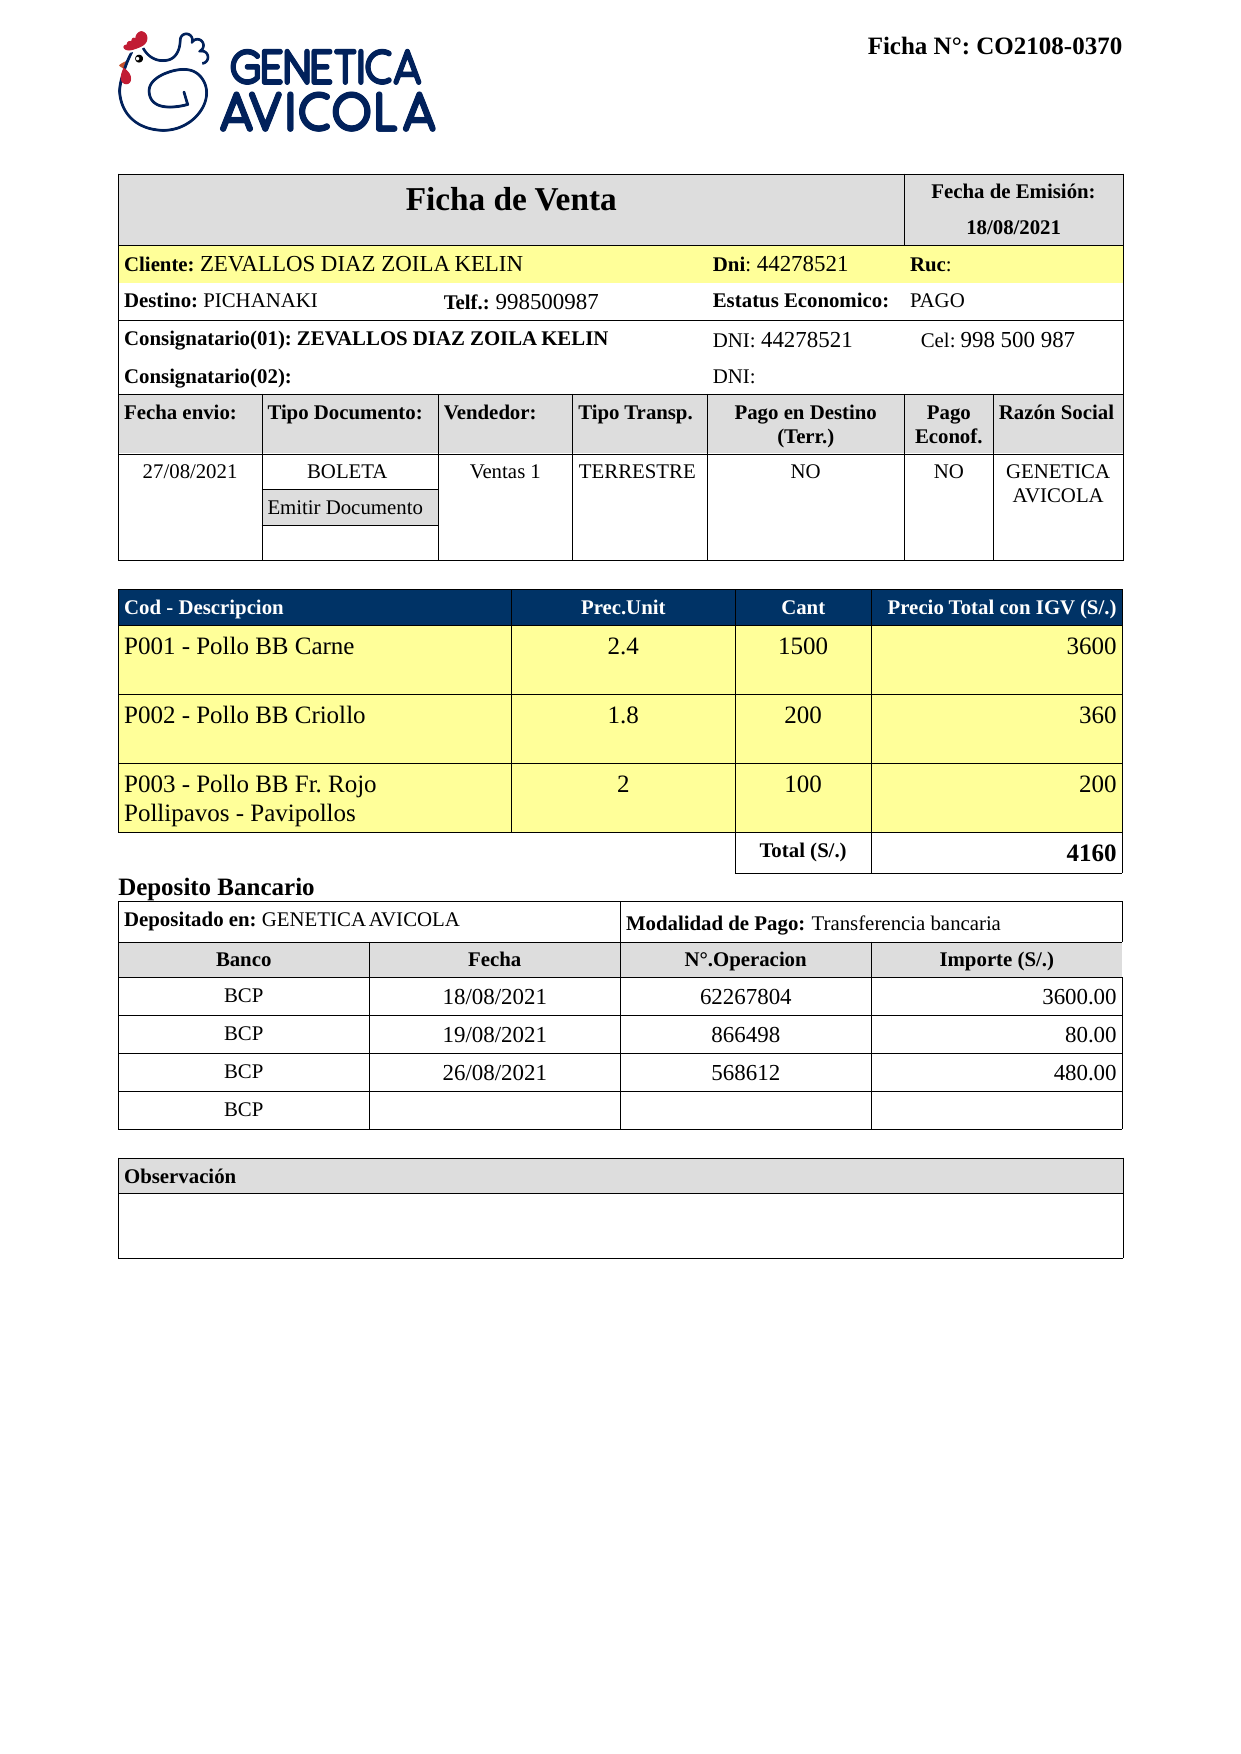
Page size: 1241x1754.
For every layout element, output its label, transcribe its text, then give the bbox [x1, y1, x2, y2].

table_cell Dni: 44278521 [707, 246, 904, 283]
table_cell Cliente: ZEVALLOS DIAZ ZOILA KELIN [119, 246, 707, 283]
table_cell DNI: 44278521 [707, 321, 915, 358]
table_cell NO [905, 455, 993, 560]
table_cell 200 [872, 764, 1122, 832]
table_cell 200 [736, 695, 871, 763]
table_cell 18/08/2021 [370, 978, 620, 1015]
table_cell BCP [119, 1054, 369, 1091]
table_cell [621, 1092, 871, 1129]
table_cell GENETICA AVICOLA [994, 455, 1123, 560]
table_cell [119, 1194, 1123, 1258]
table_cell Cel: 998 500 987 [915, 321, 1123, 358]
table_cell [370, 1092, 620, 1129]
table_cell P003 - Pollo BB Fr. Rojo Pollipavos - Pavipollos [119, 764, 511, 832]
table_cell Vendedor: [439, 395, 572, 453]
table_cell 3600.00 [872, 978, 1122, 1015]
table_cell 19/08/2021 [370, 1016, 620, 1053]
table_cell 62267804 [621, 978, 871, 1015]
table_cell 18/08/2021 [905, 209, 1123, 245]
table_cell [118, 833, 511, 872]
table_header Depositado en: GENETICA AVICOLA [119, 902, 620, 942]
table_cell Consignatario(02): [119, 358, 707, 394]
table_header Precio Total con IGV (S/.) [872, 590, 1122, 625]
text Deposito Bancario [118, 872, 1122, 901]
table_cell Consignatario(01): ZEVALLOS DIAZ ZOILA KELIN [119, 321, 707, 358]
table_cell Importe (S/.) [872, 943, 1122, 977]
table_cell DNI: [707, 358, 1123, 394]
table_header Ficha de Venta [119, 175, 904, 245]
table_cell Telf.: 998500987 [438, 283, 707, 320]
table_cell [263, 526, 438, 560]
picture [118, 31, 436, 132]
table_cell BCP [119, 1016, 369, 1053]
table_cell Emitir Documento [263, 490, 438, 525]
table_cell BCP [119, 1092, 369, 1129]
table_cell Destino: PICHANAKI [119, 283, 438, 320]
table_cell Razón Social [994, 395, 1123, 453]
table_cell [511, 833, 735, 872]
table_cell 1.8 [512, 695, 735, 763]
table_cell 100 [736, 764, 871, 832]
table_cell [872, 1092, 1122, 1129]
table_cell 2 [512, 764, 735, 832]
table_cell Tipo Documento: [263, 395, 438, 453]
table_cell Ruc: [904, 246, 1123, 283]
table_cell 27/08/2021 [119, 455, 262, 560]
table_header Cod - Descripcion [119, 590, 511, 625]
table_cell BOLETA [263, 455, 438, 489]
table_cell 3600 [872, 626, 1122, 694]
table_header Cant [736, 590, 871, 625]
table_header Prec.Unit [512, 590, 735, 625]
table_cell Fecha envio: [119, 395, 262, 453]
table_cell Fecha [370, 943, 620, 977]
table_cell 568612 [621, 1054, 871, 1091]
table_cell NO [708, 455, 904, 560]
table_cell 1500 [736, 626, 871, 694]
table_cell 80.00 [872, 1016, 1122, 1053]
table_cell Total (S/.) [736, 833, 871, 872]
table_cell 26/08/2021 [370, 1054, 620, 1091]
table_cell Banco [119, 943, 369, 977]
table_header Modalidad de Pago: Transferencia bancaria [621, 902, 1122, 942]
table_cell BCP [119, 978, 369, 1015]
table_cell P002 - Pollo BB Criollo [119, 695, 511, 763]
table_cell 360 [872, 695, 1122, 763]
table_cell PAGO [904, 283, 1123, 320]
table_cell Pago Econof. [905, 395, 993, 453]
table_cell 2.4 [512, 626, 735, 694]
table_cell N°.Operacion [621, 943, 871, 977]
table_cell Tipo Transp. [573, 395, 707, 453]
table_cell P001 - Pollo BB Carne [119, 626, 511, 694]
table_cell Ventas 1 [439, 455, 572, 560]
table_cell Estatus Economico: [707, 283, 904, 320]
table_cell TERRESTRE [573, 455, 707, 560]
table_cell 4160 [872, 833, 1122, 872]
table_cell 480.00 [872, 1054, 1122, 1091]
table_cell 866498 [621, 1016, 871, 1053]
table_header Fecha de Emisión: [905, 175, 1123, 209]
table_cell Pago en Destino (Terr.) [708, 395, 904, 453]
table_header Observación [119, 1159, 1123, 1193]
